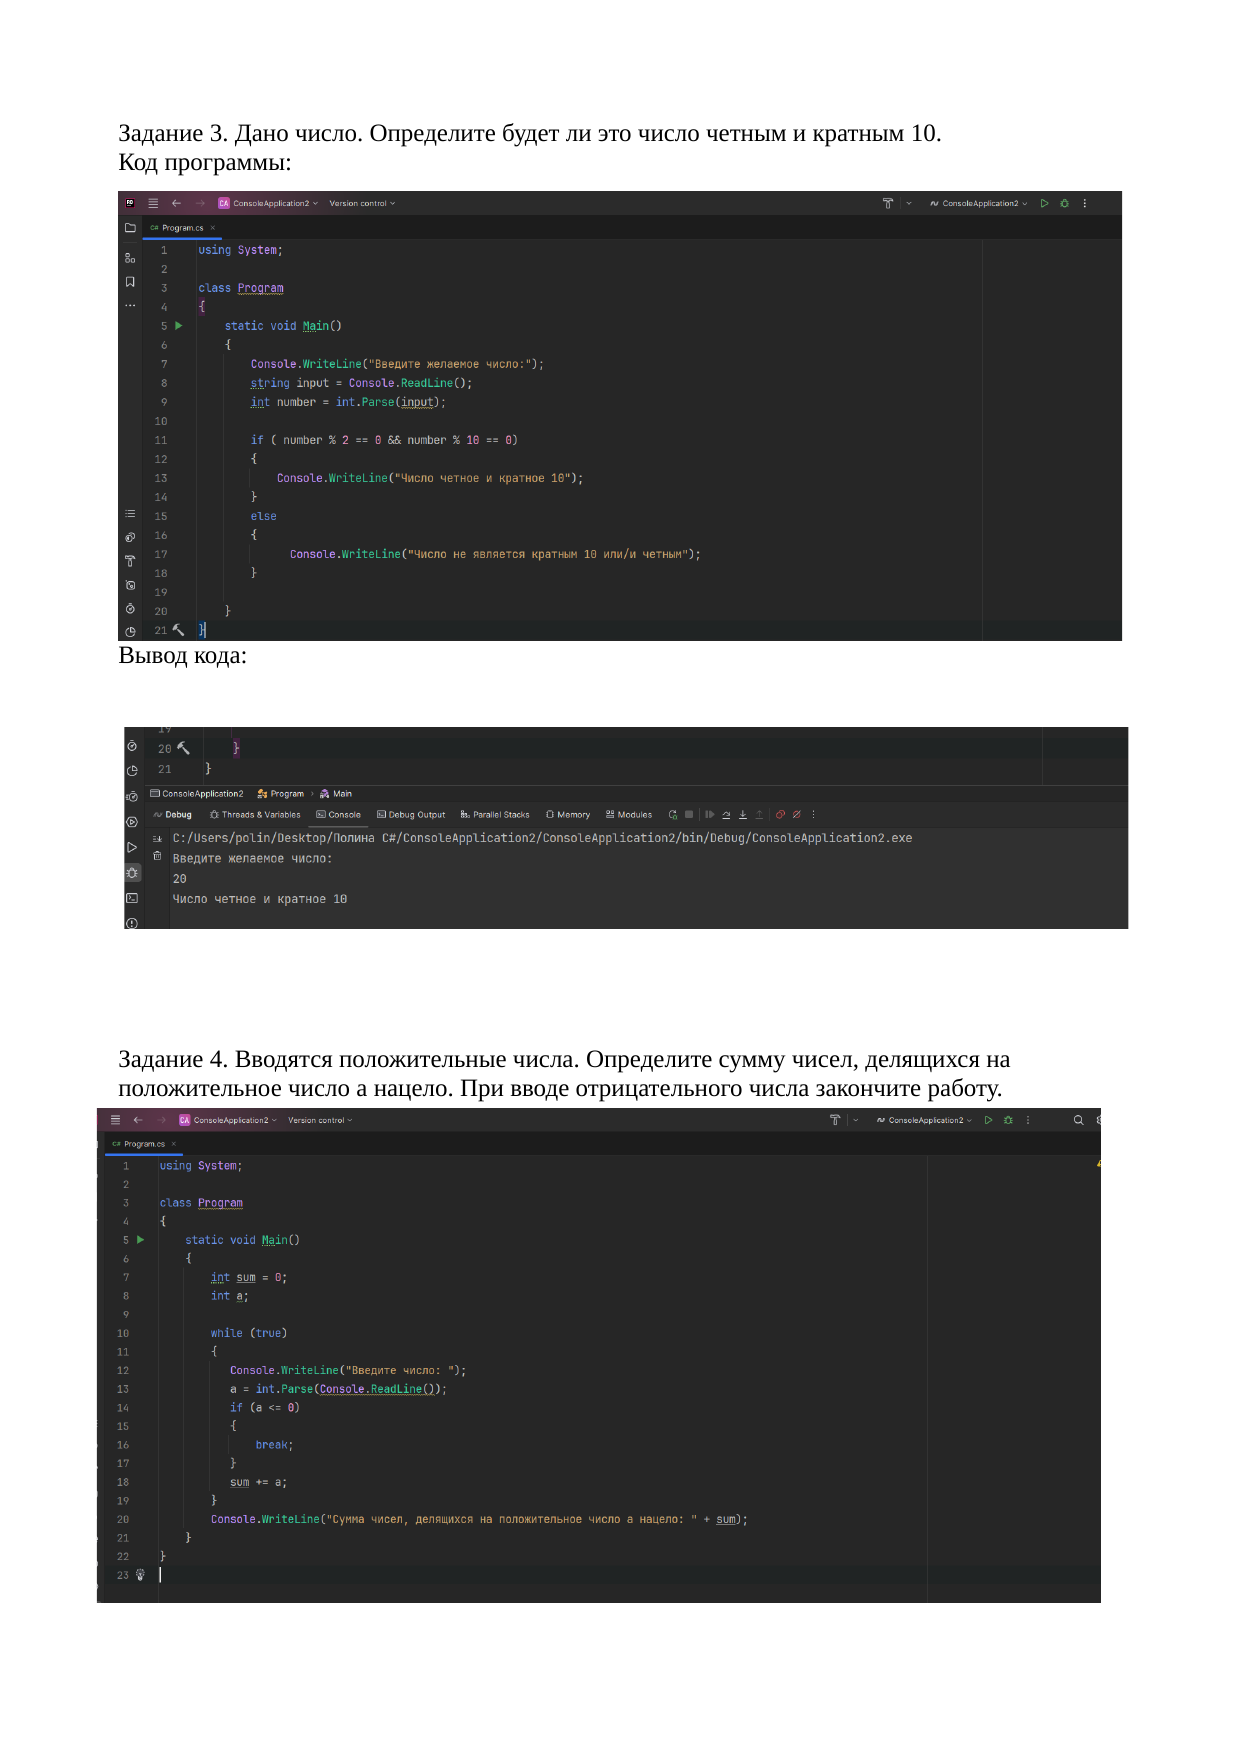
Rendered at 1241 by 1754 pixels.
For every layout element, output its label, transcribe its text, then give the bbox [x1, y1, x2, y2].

picture [118, 191, 1123, 641]
text Код программы: [118, 147, 1122, 176]
text [118, 176, 1122, 191]
text Задание 3. Дано число. Определите будет ли это число четным и кратным 10. [118, 118, 1122, 147]
picture [96, 1108, 1101, 1603]
text Задание 4. Вводятся положительные числа. Определите сумму чисел, делящихся на положительное число a нацело. При вводе отрицательного числа закончите работу. [118, 1044, 1122, 1102]
picture [124, 727, 1129, 929]
text Вывод кода: [118, 641, 1122, 669]
